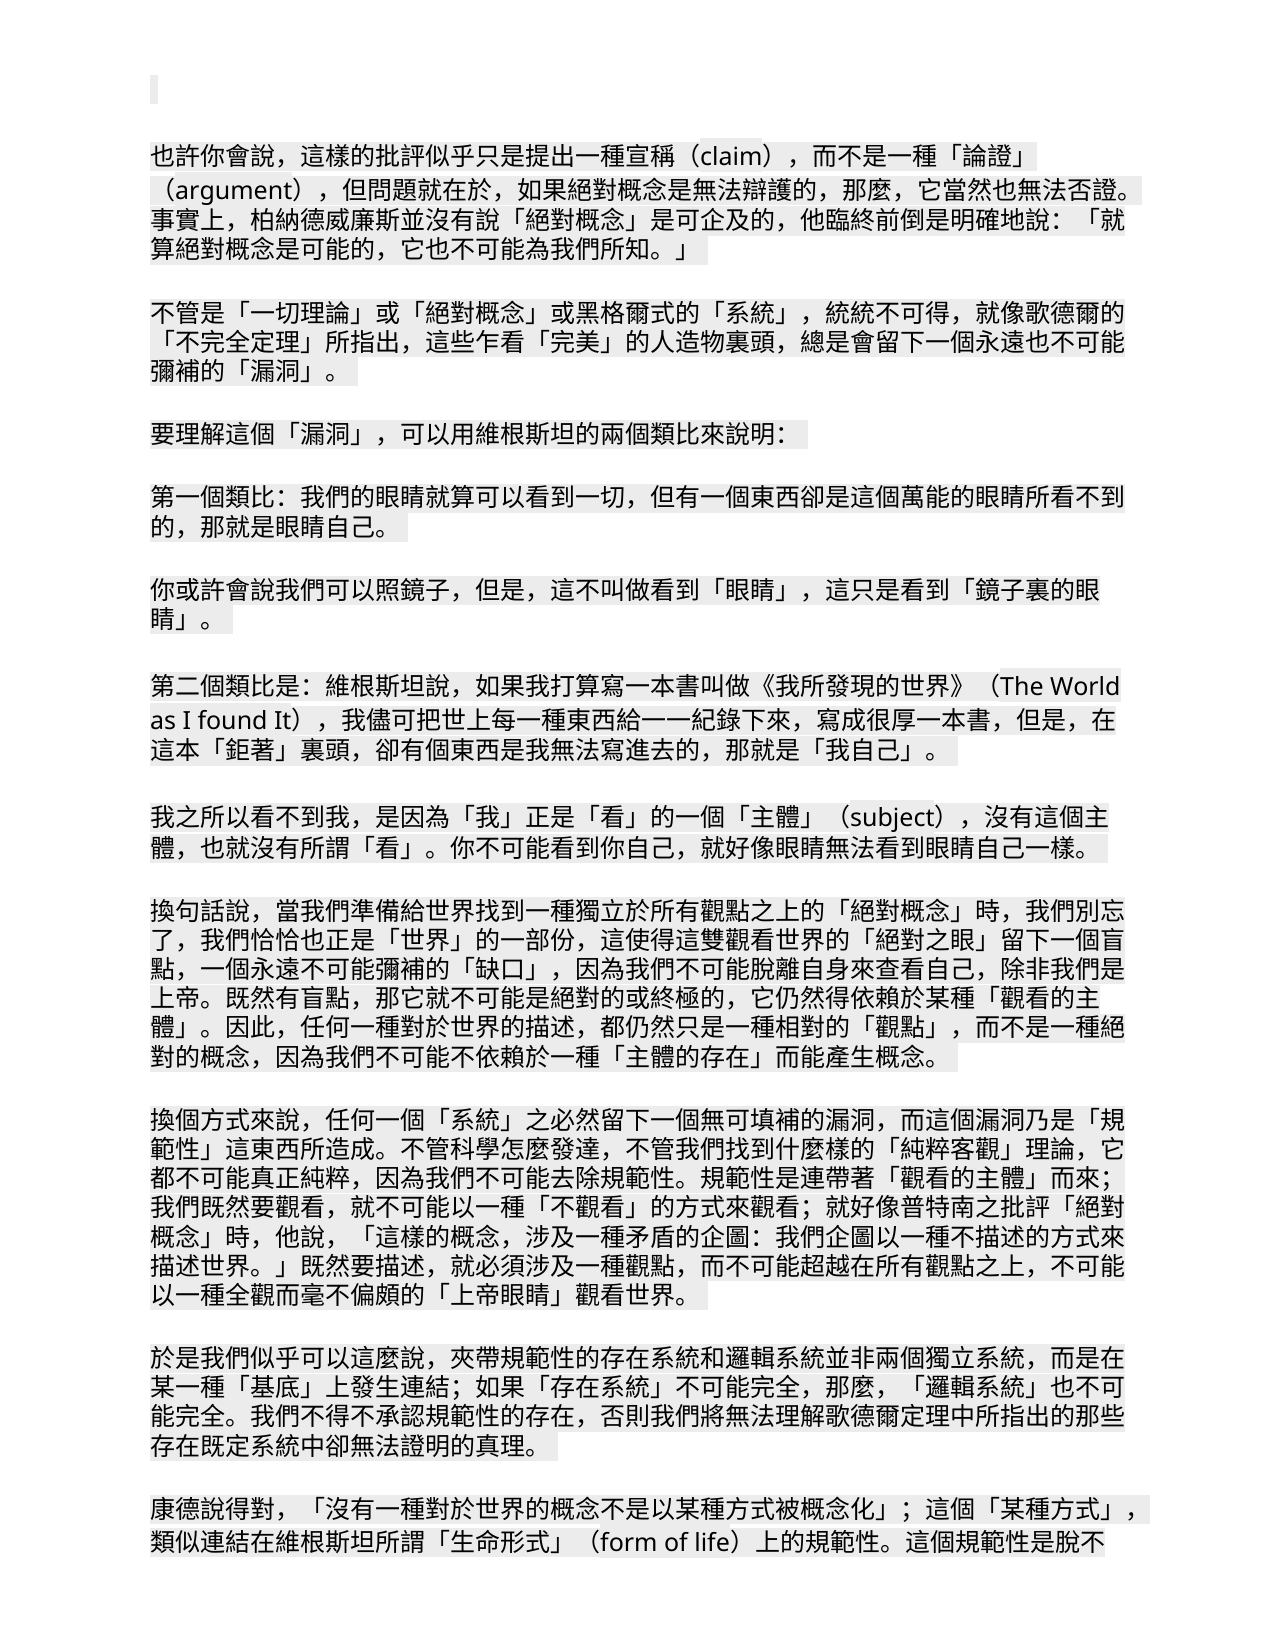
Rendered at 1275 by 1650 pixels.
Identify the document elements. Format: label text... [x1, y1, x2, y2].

text 14年前寫的，寫給外行人看的，所以寫得婆婆媽媽。 陳真2018. 03. 16. p.s.: 今天是若雪去世15周年。 =============== 「確定性」的福音 陳真 2004. 3. 9. 近兩年頻頻進出醫院、疑遭妻子家暴的史蒂芬霍金（Stephen Hawking），上個月公開宣佈放棄他曾志在必得的「一切理論」（Theory of Everything）之追尋。在長達約二十年的追尋之後，霍金在一篇題為《歌德爾與物理學之終結》（Godel and the End of Physics）的文章中（http://www.hawking.org.uk/godel-and-the-end-of-physics.html），藉著歌德爾（Kurt Godel） 的「不完全定理」（incompleteness theorems），說明為什麼這樣的一個追尋是不可能的任務。 「不完全定理」是說，不論在什麼樣的形式系統內，如果這個系統是內在一致的，那麼，必然存在一些看起來完美的敘述，卻無法在這系統內被証明或否證。霍金認為，如果存在這麼一些邏輯或數學公設問題是無法被解釋的，那麼，建立在數學模型上的物理學，也應該有這麼一些物理學的問題不是我們所能回答。 霍金說：「我們不是住在宇宙外面的天使；我們和我們的數學模型都只是我們所欲描述的宇宙之一部份。也因此，物理學理論基本上只是『自我引用』（self referencing），就像歌德爾定理所指出的。」 霍金的說明，並無任何新穎之處；他只是覆述了哲學上一些極其尋常的看法。令人不解的是，為什麼遲至今日才放棄這個不可能的任務？或許對於霍金來說，這仍是一番難堪的告白，畢竟，當他在上個世紀八零年代向世人昭告這個「一切理論」的福音時，他是如此信心十足，意氣風發。他說，一旦我們找到這個足以解釋、預測宇宙所有事物的「一切理論」時，「我們將了解上帝的心」；一旦我們了解「上帝的心」，我們也將了解那顆「心」只不過是一個理論，一個簡潔、優美的數學式子。霍金認為，「上帝」因此是多餘的，因為在這理論下，「一切都必然會發生」，根本沒有上帝用武之地。 霍金因此嘲笑哲學家和神學家，說他們的工作只是在「浪費時間」；霍金認為，當「一切理論」被發現後，他們將啞口無言；哲學家將無法再雄辯滔滔，因為世上一切都將被這理論所充份解釋而無選擇餘地，因此也沒有辯駁的必要。沒想到，二十年後，啞口無言的卻是霍金自己，而他之放棄這項不可能的任務所持的理由，卻是他過去所鄙夷的一些來自哲學界的批評。 「一切理論」一開始只是侷限在解釋物理現象上，而不是解釋世上所有事物。霍金曾經承認，這個粒子方程式無法預測人類的行為。但是，在一種「科學主義」（scientism）的心態下，加上成為舉世矚目的物理學明星，霍金的各種相關發言也似乎越來越大膽投俗，語不驚人死不休，「一切理論」也因之越說越誇大，不但可完全解釋人類之行為，甚至可說明人事物之「存在」。 霍金說，人類有關倫理的思考，將成為一種「幻覺」，因為我們乃根據「必然性」（necessity）而行動，而不是根據自由法則；既然無選擇餘地，自然也就沒有所謂正當與否的問題。霍金說，「一切都被決定了，但因為我們還不知道究竟是被什麼所決定，於是我們就採用了一種所謂『自由意志』的說法，以為我們該為自己的行為負責。」 霍金之「一切理論」的科學夢，卻和形上學家黑格爾有關「系統」（system）的想法，似乎不謀而合，兩者都是一種機械化的「絕對概念」，一種「純粹客觀」的描述世界的方式，獨立於所有概念之上。一是科學，一是形上學，但兩者基本上卻都服膺於一種「邏輯的必然性」（logical necessity）。在這種必然性底下，自由意志只是一種錯覺。差別只是在於前者建立在單一方程式上，後者卻是一種近乎玄想的「邏輯-形上系統」，雖說是一種「存在系統」（system of existence），但卻以「邏輯」為起點，而不是以「存在」為起點。 齊克果批評黑格爾的「系統」說法，無異「謀殺了所有倫理學」，因為，對黑格爾來講，「認知」（cognition）和「意志」（volition）不分家；知道善，等於我們一定會行善。「系統」辯證演化之過程，乃依循一種「必然的程序」（necessary process），而沒有「自由抉擇」的餘地。齊克果說，沒有自由，就沒有道德；如果我們根本無從選擇，自然也就沒有所謂善惡。既然一切都已決定，既然一切都「非關人力」（impersonal），於是道德也就失去它應有的意義，「人」當然也失去了地位，剩下的只是一種「絕對的心靈」（Absolute Mind）。 這不但謀殺了所有倫理學，如果真有這麼一個「一切理論」或黑格爾式的「系統」之形成，科學恐怕也會被謀殺了，因為科學將不再是實證的，而只是邏輯的一部份，一切將受到邏輯必然性之約束。於是，所謂科學操作就是：單單憑著理性思維，不必訴諸經驗，我們就能根據此一邏輯必然性，斷然推論出世界的所有特質。 在齊克果看來，構築世界的「系統」應區分出「邏輯系統」（system of logic）和「存在系統」（system of existence）兩種，他認為，「邏輯系統」是有可能被發現、被給予的，但「存在系統」卻不可能找到，因為「存在」不可能成為一種系統，它永遠是「不完全的」。他說，當我們建構一個邏輯系統時，切記不要把那些和「存在」有關的辯證也給整合進去，但黑格爾卻把兩種系統混合在一起。 黑格爾的問題，似乎也正是霍金的問題。有些哲學家這麼說，我們「某種程度」上可以接受「一切理論」的「客觀真實」（objective truth），但「客觀真實」卻不能和「主觀情境」（subjective situation）混為一談。 可是，即便是這樣的溫和說法也仍然還是有問題的，至少是語焉不詳的。事實上，跟「存在系統」一樣，「邏輯系統」也不可能被找到。除了訴諸上述歌德爾「不完全定理」的啟發之外，哲學上也有一些類似「一切理論」的討論。比方說，去年（2003年）甫去世的前劍橋國王學院院長柏納德威廉斯（Bernard Williams）提出一種「絕對概念」（absolute conception）的說法。簡單說，那是一種獨立於所有觀點之外的「純粹概念」，沒有攙雜任何人為的相對概念在裏頭，等於是上帝的眼睛那樣，無想無念，無須思議，毫無一絲偏頗；在這個「上帝眼睛」底下，世界「如其所是」（as it is）而無絲毫扭曲。 哈佛哲學家普特南（H. Putnam）並不認為有這樣的一種絕對概念的存在。他說，世上存在著無數種描述世界的概念，但沒有哪一種稱得上是「絕對的」。他基本的論證是這樣，他說：語意關係是「規範性的」（normative），因此任何詞彙都無法被視為純粹的科學概念架構的一部份；而我們既然要描述世界，就得受制於語意關係的規範性（normativity），既然它含著規範性，就稱不上絕對，它仍然只是一種有限而相對的概念。我們不可能把語言分成兩部份，一部份描述世界「如其所是」，一部份則是一般概念。 也許你會說，這樣的批評似乎只是提出一種宣稱（claim），而不是一種「論證」（argument），但問題就在於，如果絕對概念是無法辯護的，那麼，它當然也無法否證。事實上，柏納德威廉斯並沒有說「絕對概念」是可企及的，他臨終前倒是明確地說：「就算絕對概念是可能的，它也不可能為我們所知。」 不管是「一切理論」或「絕對概念」或黑格爾式的「系統」，統統不可得，就像歌德爾的「不完全定理」所指出，這些乍看「完美」的人造物裏頭，總是會留下一個永遠也不可能彌補的「漏洞」。 要理解這個「漏洞」，可以用維根斯坦的兩個類比來說明： 第一個類比：我們的眼睛就算可以看到一切，但有一個東西卻是這個萬能的眼睛所看不到的，那就是眼睛自己。 你或許會說我們可以照鏡子，但是，這不叫做看到「眼睛」，這只是看到「鏡子裏的眼睛」。 第二個類比是：維根斯坦說，如果我打算寫一本書叫做《我所發現的世界》（The World as I found It），我儘可把世上每一種東西給一一紀錄下來，寫成很厚一本書，但是，在這本「鉅著」裏頭，卻有個東西是我無法寫進去的，那就是「我自己」。 我之所以看不到我，是因為「我」正是「看」的一個「主體」（subject），沒有這個主體，也就沒有所謂「看」。你不可能看到你自己，就好像眼睛無法看到眼睛自己一樣。 換句話說，當我們準備給世界找到一種獨立於所有觀點之上的「絕對概念」時，我們別忘了，我們恰恰也正是「世界」的一部份，這使得這雙觀看世界的「絕對之眼」留下一個盲點，一個永遠不可能彌補的「缺口」，因為我們不可能脫離自身來查看自己，除非我們是上帝。既然有盲點，那它就不可能是絕對的或終極的，它仍然得依賴於某種「觀看的主體」。因此，任何一種對於世界的描述，都仍然只是一種相對的「觀點」，而不是一種絕對的概念，因為我們不可能不依賴於一種「主體的存在」而能產生概念。 換個方式來說，任何一個「系統」之必然留下一個無可填補的漏洞，而這個漏洞乃是「規範性」這東西所造成。不管科學怎麼發達，不管我們找到什麼樣的「純粹客觀」理論，它都不可能真正純粹，因為我們不可能去除規範性。規範性是連帶著「觀看的主體」而來；我們既然要觀看，就不可能以一種「不觀看」的方式來觀看；就好像普特南之批評「絕對概念」時，他說，「這樣的概念，涉及一種矛盾的企圖：我們企圖以一種不描述的方式來描述世界。」既然要描述，就必須涉及一種觀點，而不可能超越在所有觀點之上，不可能以一種全觀而毫不偏頗的「上帝眼睛」觀看世界。 於是我們似乎可以這麼說，夾帶規範性的存在系統和邏輯系統並非兩個獨立系統，而是在某一種「基底」上發生連結；如果「存在系統」不可能完全，那麼，「邏輯系統」也不可能完全。我們不得不承認規範性的存在，否則我們將無法理解歌德爾定理中所指出的那些存在既定系統中卻無法證明的真理。 康德說得對，「沒有一種對於世界的概念不是以某種方式被概念化」；這個「某種方式」，類似連結在維根斯坦所謂「生命形式」（form of life）上的規範性。這個規範性是脫不掉的、被給定的（given）。因此，像蒯因（W. V. Quine）或勾曼（A. Goldman）等人之「自然化的知識論」（naturalized epistemology），認為「規範性」可以從知識論裏頭排除，進而把知識論視為心理學的一支，無疑也只是「一切理論」的另一種變形，錯誤地以為一旦自然科學上的某種「終極參數」（terminal parameter）被找到，所謂規範性將變成一種「純粹描述性」的東西。 這樣的一種尋找客觀終極物的錯覺，在哲學上不勝枚舉。比方說，早期的維根斯坦以為存在著一種「完全分析」（complete analysis），足以分解命題，找到語言的一般形式與本質，從而清楚地暴露出命題組成之所有基本邏輯結構，一勞永逸地解決所有哲學問題。 晚期的維根斯坦則認為，早期他的這樣一種「完全分析」的觀念是很「荒謬」的，他批評自己受到一種「科學式思考」（scientific thinking）的誤導，把哲學錯誤地建立在一種和科學知識發展同樣的模式上；但事實上，當一切可能的科學問題都被解答之後，那「真正困擾我們的問題」，也就是哲學問題，依然還在，而沒有得到任何解答。 維根斯坦的老師羅素和邏輯學家弗雷格（G. Frege），也受到同樣的「科學式思考」之誤導。不管是羅素之尋找「原子命題」（atomic proposition）或弗雷格之尋找「語言之最簡單的邏輯組成物」（logically simple constituents of language），都是在尋找一種如弗雷格所說，像化學元素那樣的東西；或者如維根斯坦所批評，他們把哲學看成像物理學那樣，以為當一組基本法則被發現後，整個哲學「系統」就會被完全揭露。 在宣稱解決所有哲學問題之後十六年，維根斯坦重返哲學界，終其一生，花了許多心力批評這類「終極參數」的想法，說明世上並沒有所謂「終極證成」（ultimate justification）這回事，因為每一道證成都是一種解釋（interpretation），而每一種解釋都需要一個更基本的解釋來支撐，如此一直「發問-解釋」下去，將沒完沒了。於是我們需要一個「底」，否則我們的知識體系將整個瓦解。 邏輯系統和存在系統，於是就交會在這個「底」上，它是我們的立足點，是我們所無法穿透的。維根斯坦說，哲學的目的就是在尋找這樣一個「底」，然後「在這個地方給它立個禁止通行的牌子」，因為它就是我們語言和知識的極限。一切探究和思索，一旦抵達了這個底，都必須停止，我們自此將詞窮而啞口無言，無法再提供任何解釋或證明。維根斯坦說：至此，我們只能說，我沒辦法繼續解釋了，我也沒辦法再證明下去，反正「這就是我所做的」（This is simply what I do.）。 這句「這就是我所做的」，也標示了晚期維根斯坦哲學的一個基本精神。維根斯坦把這樣的一個知識或語言的「基底」（foundation）或極限，叫做「河床」（bedrock）。 之所以無法找到一個「終極證成」或「最後的一道解釋」，維根斯坦說，那是因為「一切解釋都預設了它所解釋對象的存在」，而這也正是霍金那段「我們不是住在宇宙外面的天使」的談話。換句話說，你不可能提出一種獨立於自身以外的解釋；每一道解釋，每一個概念或理論，都必然存在著某種「主體」，有了主體就有規範性，也因此，它不可能是終極的，也不可能絕對客觀。 在任何一種系統裏，總是會有那麼一些「河床命題」（bedrock propositions），它們是如此完美，但卻是你所不可能證明或解釋的。也因此，任何一種系統，都必然具有一種「自我引用」的本質，因為我們無法再做解釋。我們的解釋永遠是有限的，就如維根斯坦所說，「永遠懸在半空中」。 「自我引用」就是自說自話。你不得不自說自話，因為任何完美的系統，由於規範性的緣故，都必然得留下一個永遠不可能填補的漏洞與缺口，於是你只好自說自話，你只好「接受」那些無法證明的東西，把它們直接視為一種真理。 「自我引用」的必然宿命，帶來了懷疑主義。為了解決懷疑，哲學上於是有了所謂「基底主義」（foundationalism）的說法，以避免沒完沒了的質疑和發問；如果沒有這個基底，我們的知識這所大廈，將不堪一擊。為了拯救大廈倒塌的危機，笛卡兒的作法是給這幢知識大廈建造一個無可置疑、絕不會有錯的「地基」。也就是說，挑出一組基本的公設或命題，認定它們是絕對無誤的，於是你不要再要求證明了，它們是不需要證明就能成立的一些真理。 謨爾（G. E. Moore）的「普通常識知識論」（common sense epistemology），則是訴諸普通常識。和笛卡兒一樣，謨爾也是在一種知識論的（epistemological）的架構下來解決這個問題。在一次有名的演說中，謨爾舉起自己的左手說，「我知道這是我的左手」，然後又舉起右手說，「這是我的右手」。他另外還舉了一些「普通常識」的例子，比方說，「我知道地球存在」、「我知道地球早在我出生時就已經存在」、「我知道除了我之外，還有其他人」等等。 維根斯坦對此說法相當不滿，晚年最後一些寫作，死後集結成一本書叫做《論確定性》（On Certainty），主要就是在批評謨爾的「普通常識知識論」。維根斯坦的批評，難以三言兩語道盡，但是，他的「確定性」觀念和謨爾的「普通常識知識論」或笛卡爾的「地基說」之根本差別就在於維根斯坦提出一種「非知識論的」（non-epistemological）的看法。 簡單說，問題就出在「我知道」（I know）這句話上。維根斯坦認為，對於我們無法懷疑的東西，我們也無法說「我知道」，因為「我知道」意味著宣稱說他知道的人有可能是錯的，但他其實根本沒有藉以判斷對錯的任何依據標準（criteria）。 同樣都是反對懷疑主義，但是，維根斯坦的策略並不是像笛卡兒那樣，建構一套「無可置疑的地基」來回應懷疑主義者對於永無止盡的「證成」之要求，也不是像謨爾那樣，企圖藉著宣稱「我知道」來鞏固地基的真理性。維根斯坦的作法是，指出這個永無止盡的證成之惡性循環，根本不存在。也就是說，你根本不應該在無法發問的地方提出問題。維根斯坦說，我並不是要解決（solve）你的問題，而是要「融化」（dissolve）你的問題，因為這些問題根本不存在。 維根斯坦和謨爾之間的差異是相當巨大的，當謨爾仍企圖回應懷疑主義者的質疑時，維根斯坦卻斷然跳脫知識論的架構，在這個知識系統的基底上，立下一個「禁止通行的牌子」。他認為，這是一個「知道」派不上用場的地方。在這個知識的邊界點上，我們沒辦法說「我知道」，而只能說「我相信」。我沒有理由說「我知道這是我的手」，我只能說「我相信」。 換句話說，維根斯坦並不是把知識系統必然有的缺口或是不完全定理所指出的那些無法證明的命題，當成一種有待填補的缺陷，而是當成一種福音，一種「確定性」的福音。這時候，不是「認知」（cognition）而是一種完美的「信心」（faith）該派上用場。 霍金說得沒錯，「我們不是住在宇宙外面的天使」，我們不可能從宇宙外面觀看宇宙，而這也是為什麼維根斯坦要我們對「倫理」保持沉默的原因。維根斯坦對倫理的定義，帶有極其明顯的絕對性，他說，「倫理就是從世界的外面來看世界，把它看成一個有限的整體。」我們既非天使，亦非上帝，當然不可能用這樣的一種「眼光」看世界，於是只好保持沉默；因為那樣的一種絕對概念是不可能做到的，倫理的世界因此既不可說，也不可認知，它在我們的語言和思想之外。 而所謂保持沉默就是，對於那些無法說「我知道」或「我不知道」的範疇，我們應斷然放棄思索，讓信心起作用，不要再用知識論的架構來看待那不可能訴諸理性思索的系統邊界，否則我們永遠得面對那個令人不安的「漏洞」，進而對萬事萬物原本完美的「存在」感到疑惑和焦慮。 羅素早年曾打算出版一本知識論的著作，出版前交給當時仍是他的學生維根斯坦過目。維根斯坦對該書提出嚴苛的批評，羅素對此感到很挫折，他說，他聽不懂維根斯坦在批評什麼，但他卻又相信維根斯坦「一定是對的」，「他一定是看到一些我看不到的東西。」羅素還提到維根斯坦的一句批評，他說，維根斯坦批評他的知識論著作，傷害了「確定性的福音」。 維根斯坦對自己所寫的一切，幾乎都很不滿意，唯獨對他生前最後一本筆記，也就是《論確定性》，感到滿意。但是，很顯然，早在此之前三十幾年，在他對羅素之知識論的「憤怒」批評中，就已經有了「確定性」的想法。也因此，那些認為早晚期維根斯坦思想變化很大的人，似乎應該重新考慮其所謂差異是否真如一般論者所說的那般巨大。 為什麼說確定性是一種福音呢？讓我們再回到歌德爾的不完全定理，他論證指出，在任何一個內在一致的系統裏，總是存在著一些命題，我們沒辦法證明它，但我們卻相信它是真的。很多人指出，正是這樣的一種能力，使我們高於「人工智慧」（Artificial Intelligence）一等，從而恢復人類的「自信」。這個看似微不足道的能力，似乎構成了人和機器之間一個不可跨越的根本差異，因為再怎麼精良的電腦，都必須透過一種運算能力來獲知資訊真假，但我們卻能憑著一種與生俱來的能力，判斷那些無法證明的真理為真。這個「漏洞」難得了人工智慧，卻一點也難不倒我們。 三年前（2001年），霍金接受德國一本雜誌訪問時，高呼人類應該儘速進行基因改造，產生一種智力大幅增進的新人類，要不然，人類將會被突飛猛進的人工智慧給超越。霍金說，到那時候，很可能出現人工智慧統治人類的悲慘局面。 聽說霍金很愛看科幻電影，不知道是不是因為電影看太多，以致於有此憂慮。記得有一回，我們去劍橋藝術電影院（Arts Picturehouse）看星際大戰，居然也看到他笑嘻嘻地自己推著輪椅，買票進場。我想他一定也看過雷德利史考特（Ridely Scott）導演的《銀翼殺手》，因為該片就是描述他所憂慮的未來情節。 不過，霍金似乎不必太過憂慮人工智慧將超越人腦，因為我們擁有一種對「確定性」的完美信心，憑著這樣一種不必經過運算就能判斷真假的天生智慧，「人工智慧」想超越我們，恐怕也只是電影情節罷了。 沒有錯，我們不是住在宇宙外面的天使，但我們仍想抵抗地心引力，脫離地面，來到外太空。維根斯坦說，哲學之好壞，必須從它能帶我們離地面多遠來判斷。維根斯坦式的哲學雖然指出了「禁止通行」標誌的位置，可當我們閉上嘴巴，停止思索時，信心仍將帶著我們起飛，飛過界限，來到宇宙的外面，而那裏就是霍金的「一切理論」所欲找到的「上帝的家」。問題是，唯有拋開所有理論，捨棄一切思維，不再訴諸語言時，我們或許才找得到那個神祕所在。 [150, 75, 1125, 1558]
